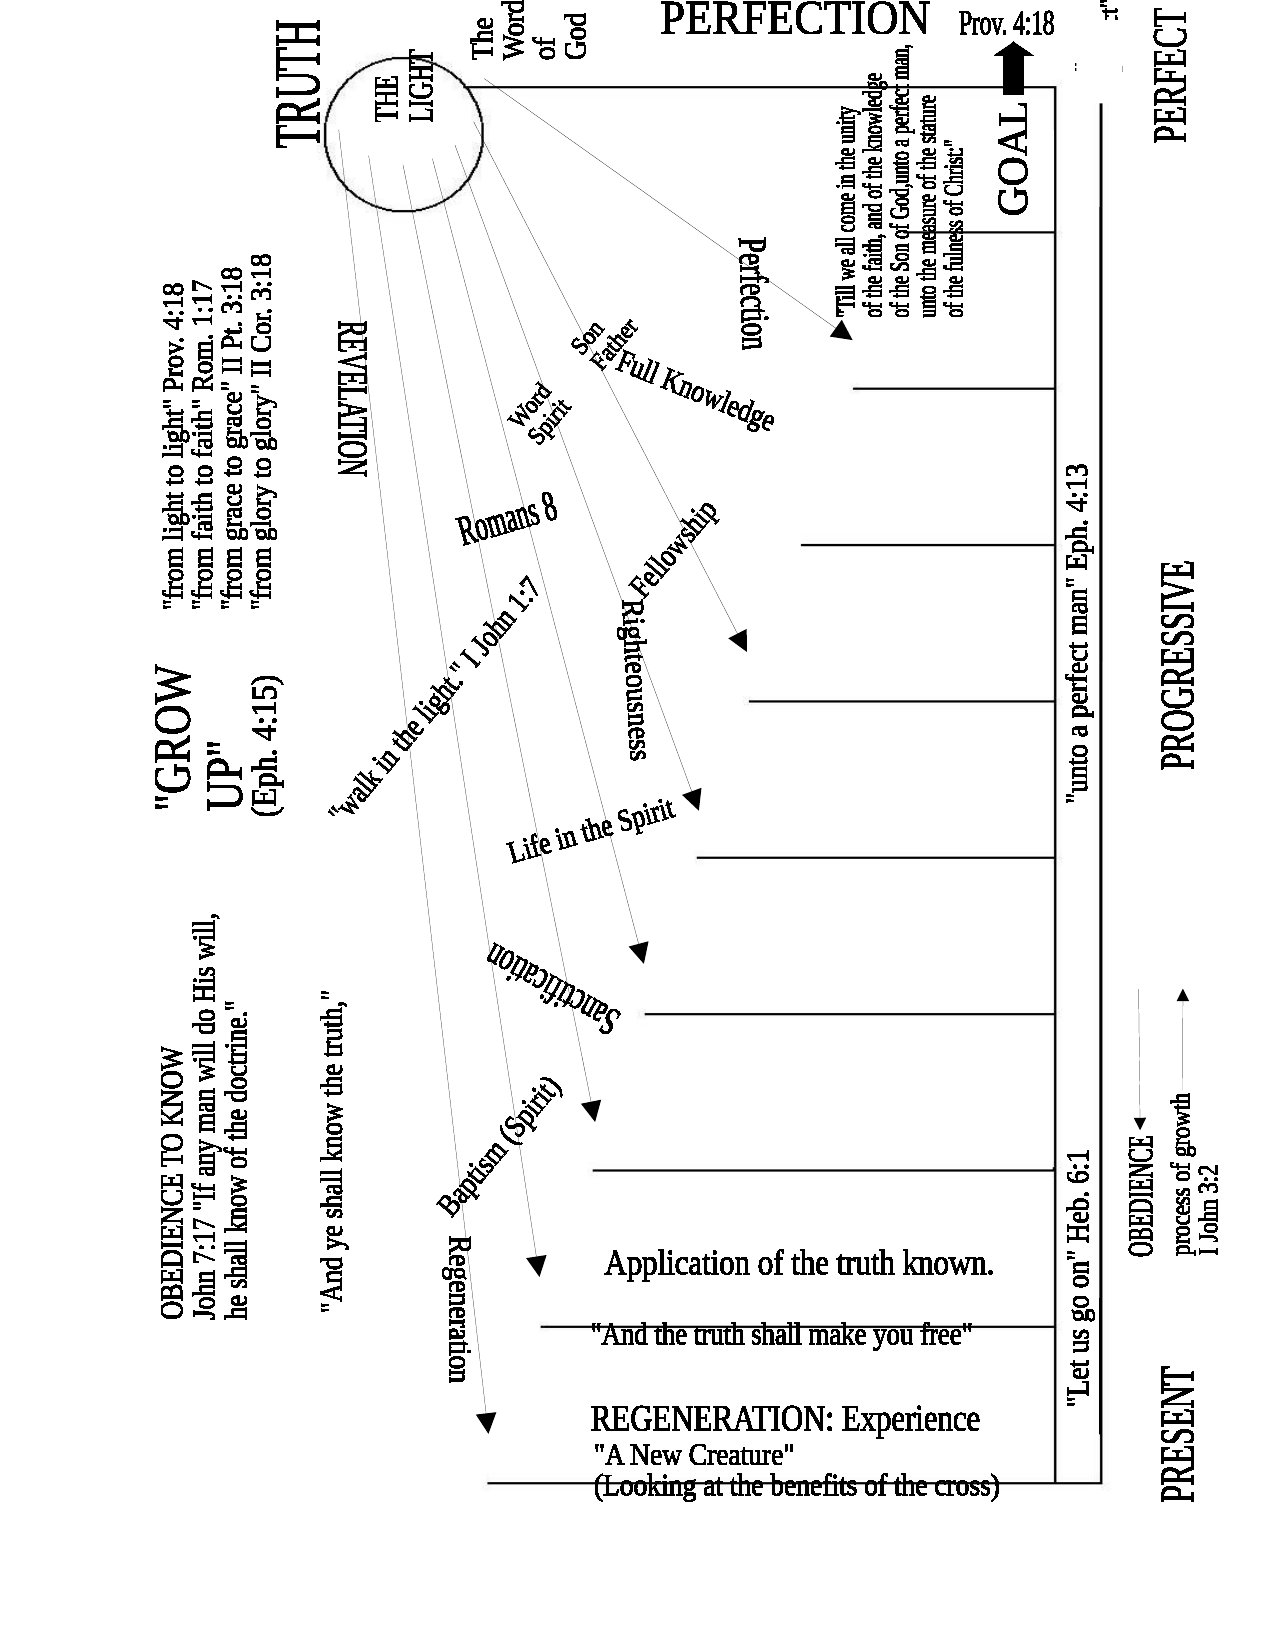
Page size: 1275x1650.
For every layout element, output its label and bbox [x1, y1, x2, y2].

picture [511, 4, 522, 10]
picture [249, 0, 1133, 1538]
picture [259, 572, 269, 578]
